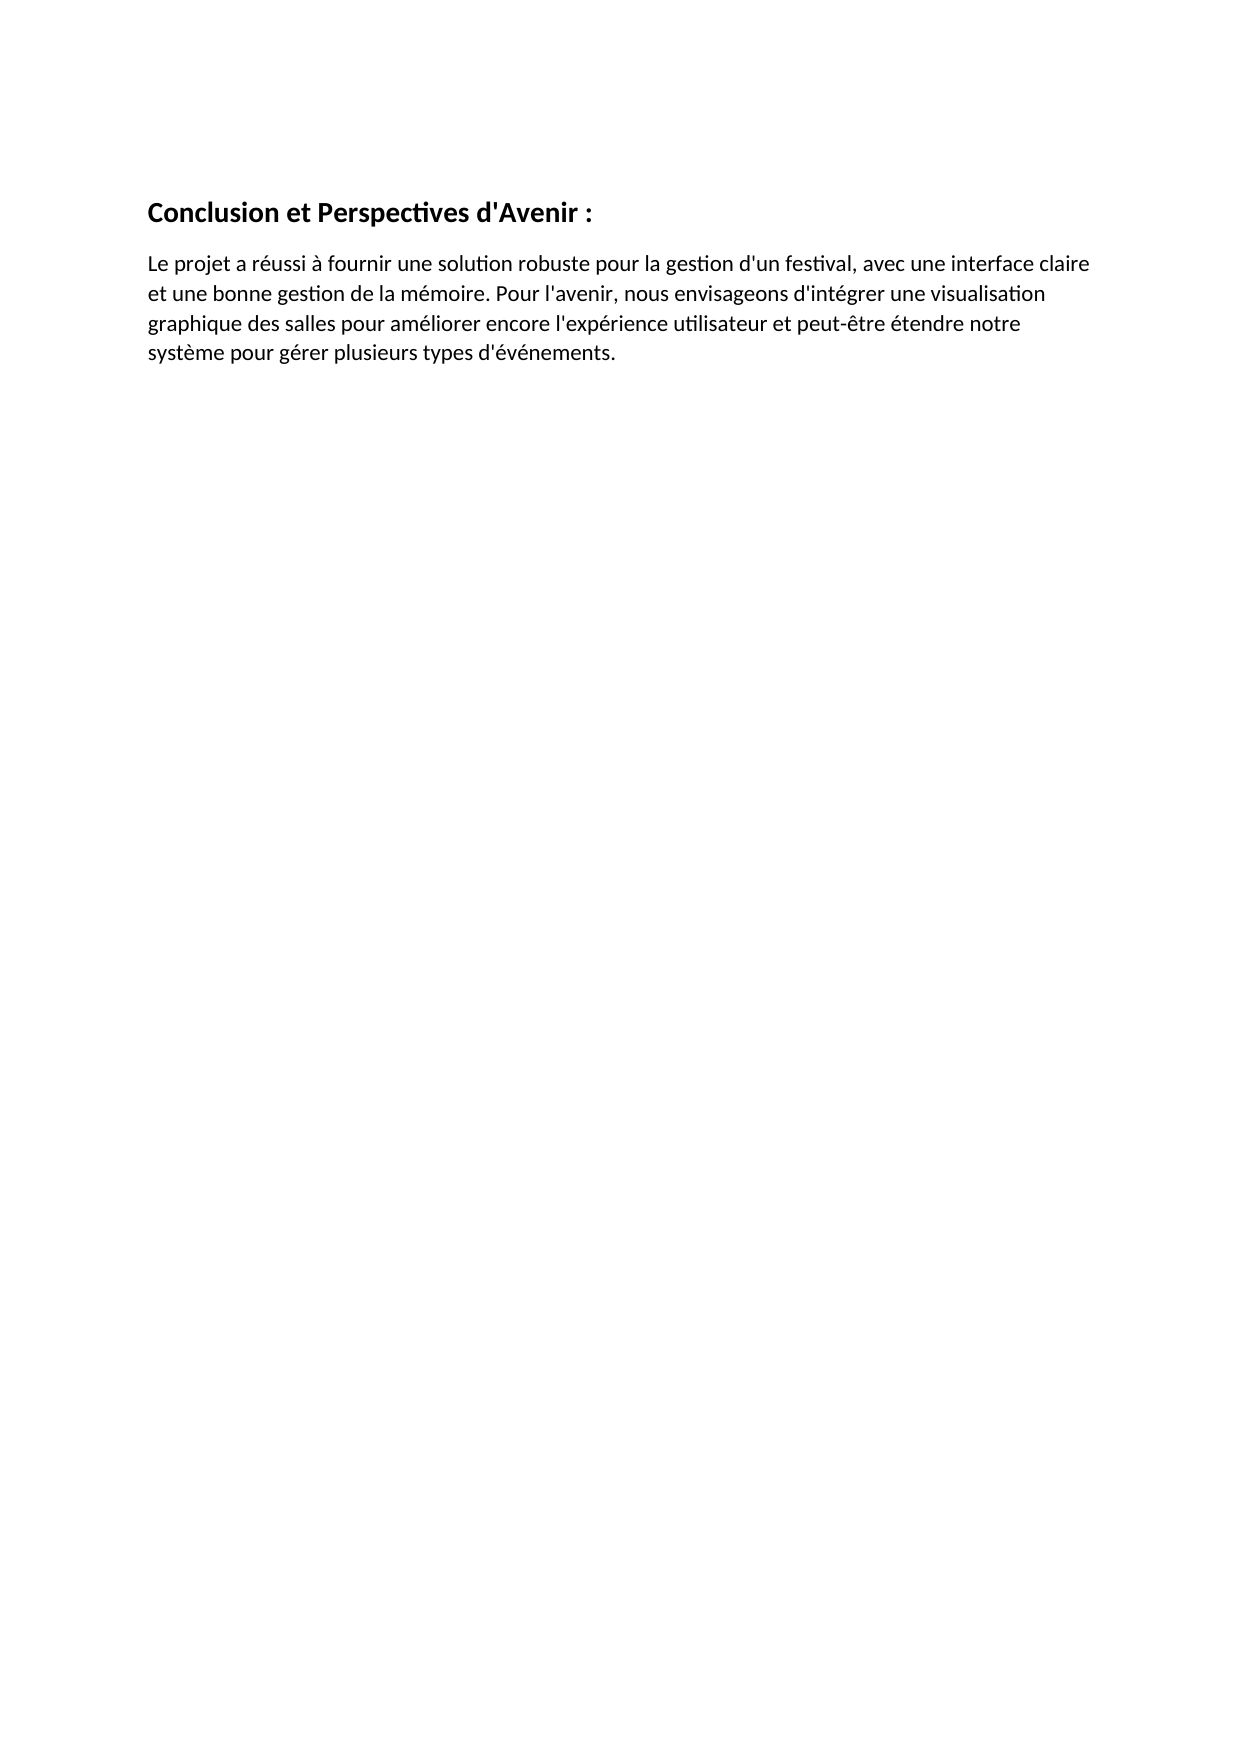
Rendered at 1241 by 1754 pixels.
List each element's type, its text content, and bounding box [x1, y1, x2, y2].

text Le projet a réussi à fournir une solution robuste pour la gestion d'un festival, avec une interface claire et une bonne gestion de la mémoire. Pour l'avenir, nous envisageons d'intégrer une visualisation graphique des salles pour améliorer encore l'expérience utilisateur et peut-être étendre notre système pour gérer plusieurs types d'événements. [148, 249, 1093, 367]
text Conclusion et Perspectives d'Avenir : [148, 194, 1093, 230]
